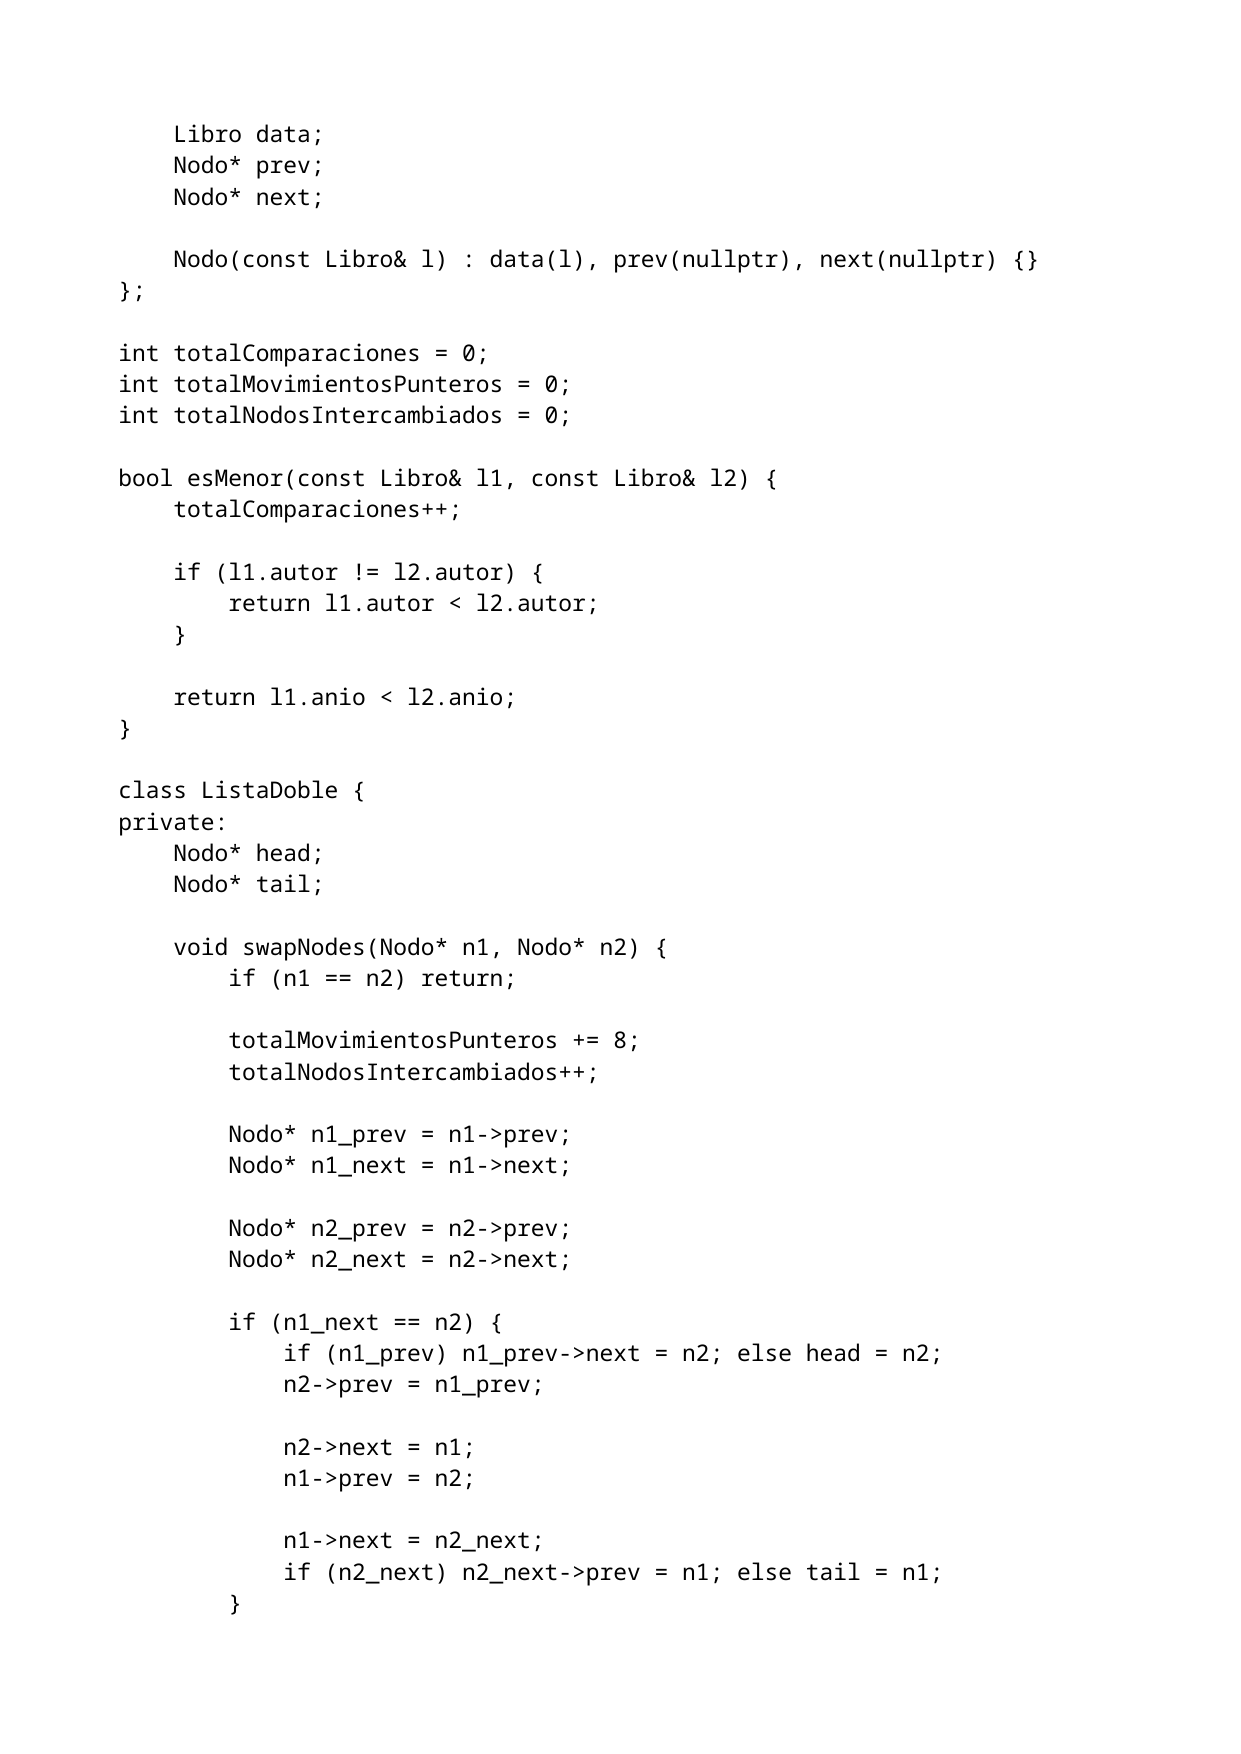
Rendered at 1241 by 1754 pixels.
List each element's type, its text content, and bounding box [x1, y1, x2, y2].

text class ListaDoble { [118, 774, 1122, 806]
text Nodo* n2_next = n2->next; [118, 1243, 1122, 1274]
text totalComparaciones++; [118, 493, 1122, 524]
text Nodo* next; [118, 181, 1122, 212]
text Nodo(const Libro& l) : data(l), prev(nullptr), next(nullptr) {} [118, 243, 1122, 274]
text void swapNodes(Nodo* n1, Nodo* n2) { [118, 931, 1122, 962]
text totalNodosIntercambiados++; [118, 1056, 1122, 1087]
text } [118, 712, 1122, 743]
text Nodo* prev; [118, 149, 1122, 181]
text if (l1.autor != l2.autor) { [118, 556, 1122, 587]
text int totalComparaciones = 0; [118, 337, 1122, 368]
text Nodo* n1_prev = n1->prev; [118, 1118, 1122, 1149]
text int totalNodosIntercambiados = 0; [118, 399, 1122, 431]
text return l1.anio < l2.anio; [118, 681, 1122, 712]
text Nodo* head; [118, 837, 1122, 868]
text if (n2_next) n2_next->prev = n1; else tail = n1; [118, 1556, 1122, 1587]
text n1->prev = n2; [118, 1462, 1122, 1493]
text return l1.autor < l2.autor; [118, 587, 1122, 618]
text } [118, 1587, 1122, 1618]
text bool esMenor(const Libro& l1, const Libro& l2) { [118, 462, 1122, 493]
text if (n1 == n2) return; [118, 962, 1122, 993]
text int totalMovimientosPunteros = 0; [118, 368, 1122, 399]
text n2->next = n1; [118, 1431, 1122, 1462]
text Nodo* n2_prev = n2->prev; [118, 1212, 1122, 1243]
text private: [118, 806, 1122, 837]
text n2->prev = n1_prev; [118, 1368, 1122, 1399]
text totalMovimientosPunteros += 8; [118, 1024, 1122, 1056]
text if (n1_prev) n1_prev->next = n2; else head = n2; [118, 1337, 1122, 1368]
text Nodo* n1_next = n1->next; [118, 1149, 1122, 1181]
text Nodo* tail; [118, 868, 1122, 899]
text n1->next = n2_next; [118, 1524, 1122, 1556]
text if (n1_next == n2) { [118, 1306, 1122, 1337]
text }; [118, 274, 1122, 306]
text Libro data; [118, 118, 1122, 149]
text } [118, 618, 1122, 649]
